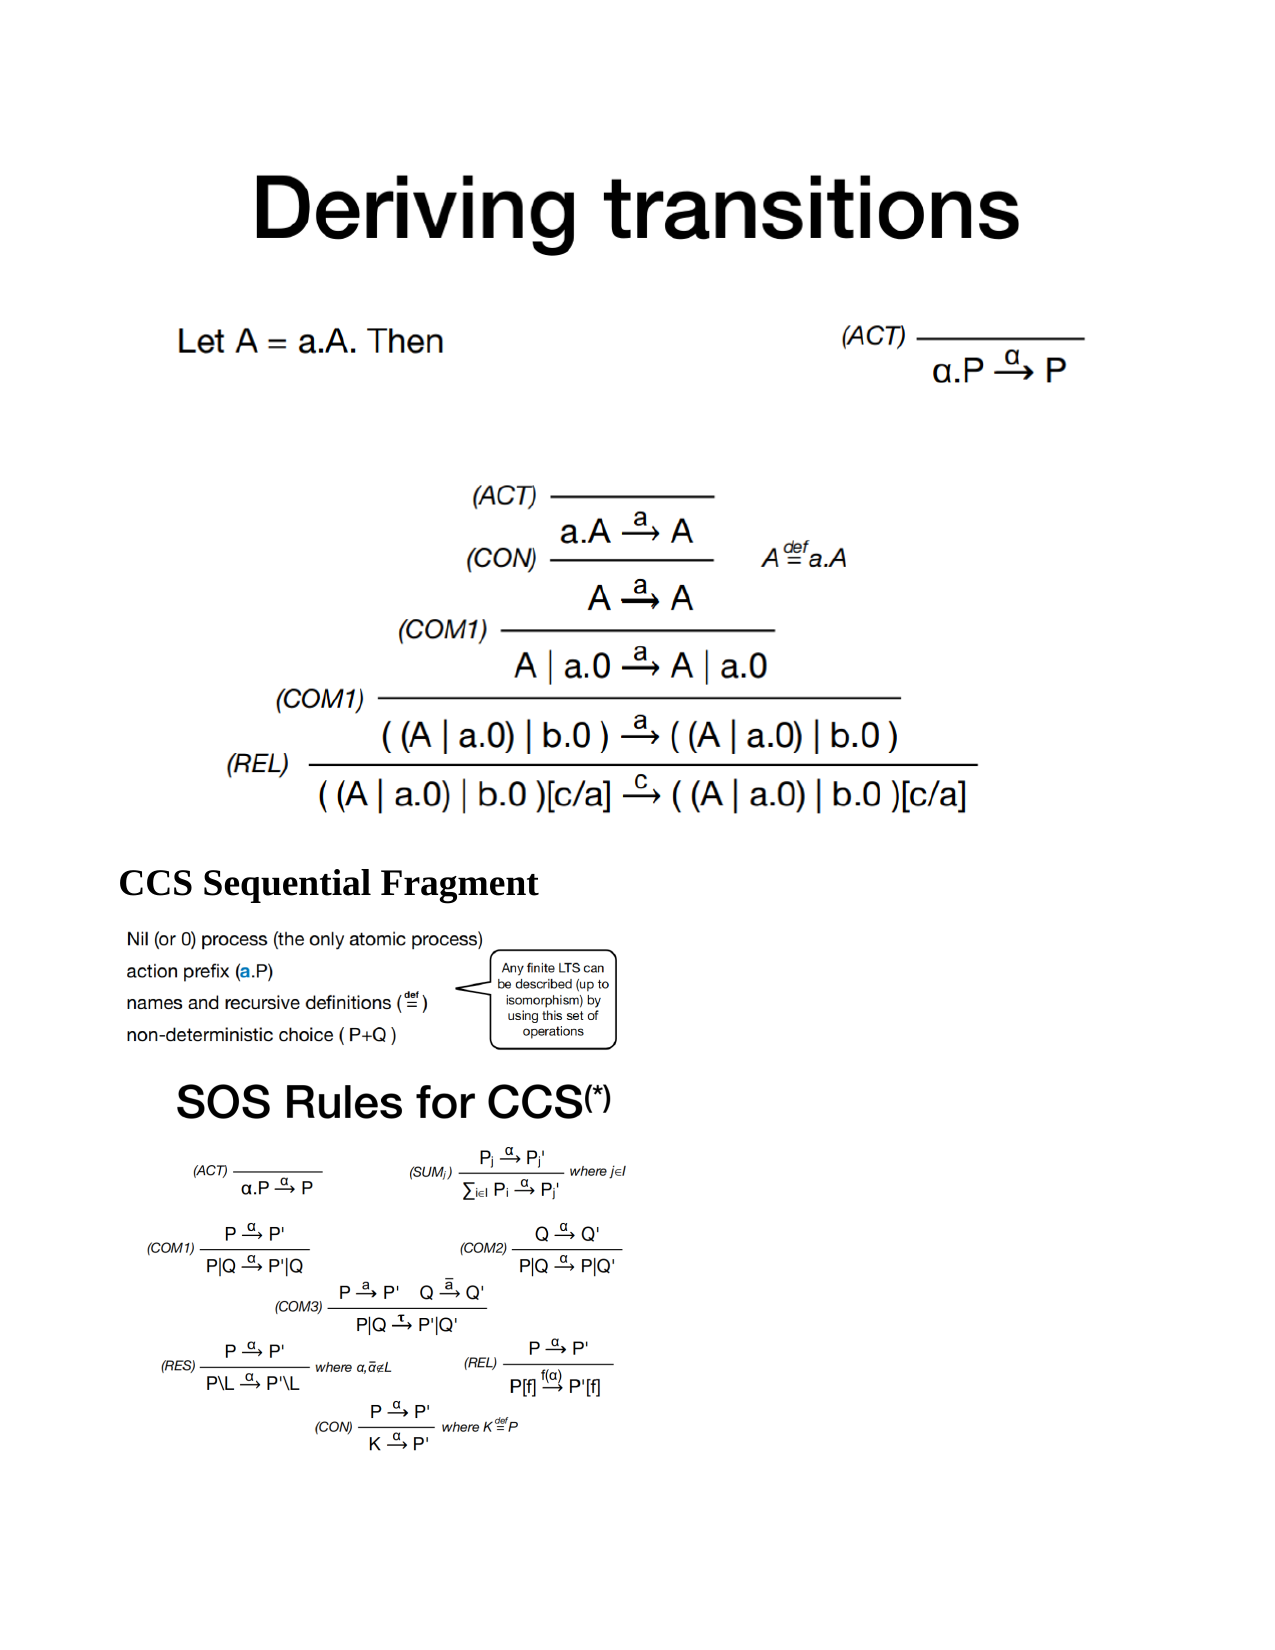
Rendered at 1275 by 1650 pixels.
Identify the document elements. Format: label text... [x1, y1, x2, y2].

picture [118, 915, 637, 1059]
subtitle CCS Sequential Fragment [118, 860, 1157, 903]
picture [118, 1077, 644, 1458]
picture [118, 118, 1157, 840]
